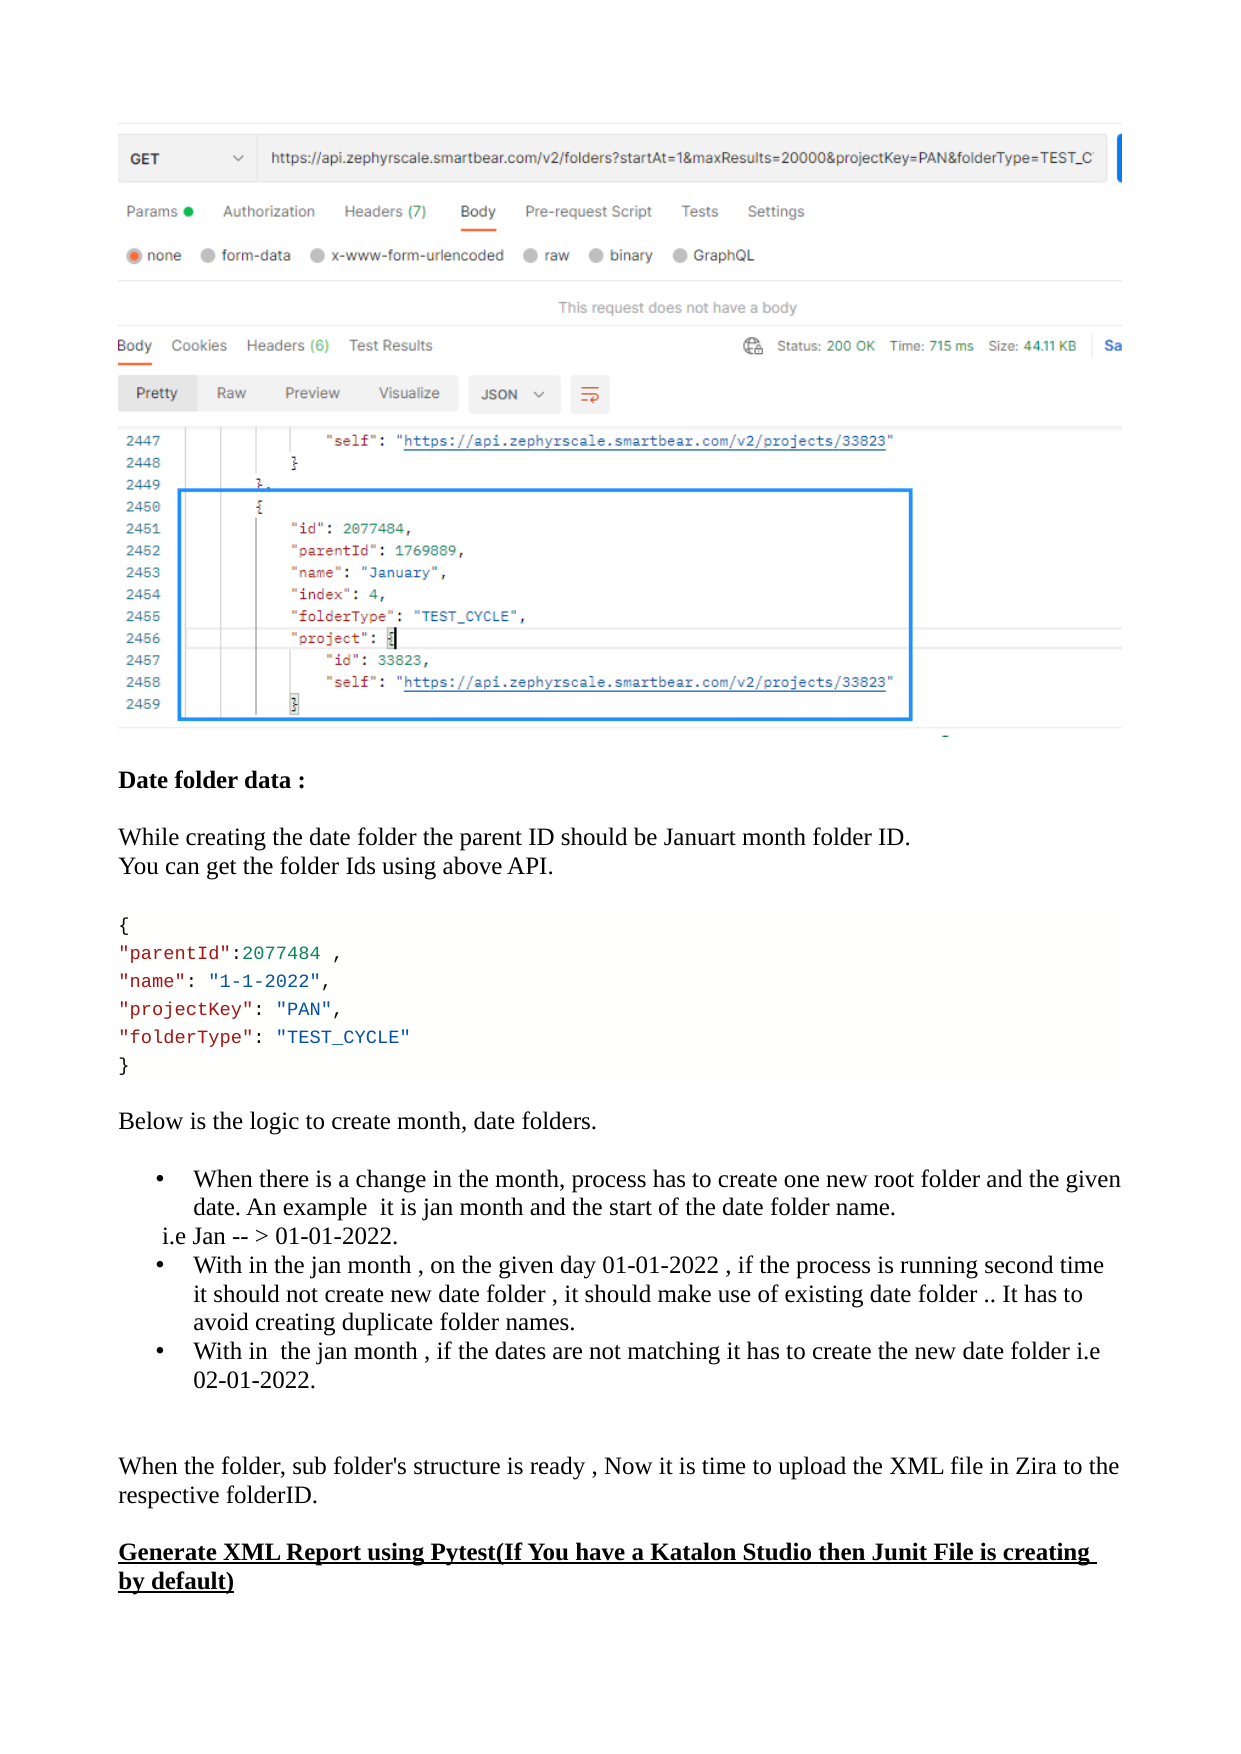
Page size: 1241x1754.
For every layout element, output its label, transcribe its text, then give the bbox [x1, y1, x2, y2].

list With in the jan month , if the dates are not matching it has to create the new date folder i.e 02-01-2022. [156, 1336, 1122, 1394]
text { [118, 909, 1122, 937]
text Date folder data : [118, 765, 1122, 794]
text "projectKey": "PAN", [118, 993, 1122, 1021]
text Generate XML Report using Pytest(If You have a Katalon Studio then Junit File is creating by default) [118, 1537, 1122, 1595]
text } [118, 1049, 1122, 1077]
text When the folder, sub folder's structure is ready , Now it is time to upload the XML file in Zira to the respective folderID. [118, 1451, 1122, 1509]
text "folderType": "TEST_CYCLE" [118, 1021, 1122, 1049]
list When there is a change in the month, process has to create one new root folder and the given date. An example it is jan month and the start of the date folder name. [156, 1164, 1122, 1221]
text You can get the folder Ids using above API. [118, 851, 1122, 880]
text i.e Jan -- > 01-01-2022. [118, 1221, 1122, 1250]
text Below is the logic to create month, date folders. [118, 1106, 1122, 1135]
text "parentId":2077484 , [118, 937, 1122, 965]
text "name": "1-1-2022", [118, 965, 1122, 993]
list With in the jan month , on the given day 01-01-2022 , if the process is running second time it should not create new date folder , it should make use of existing date folder .. It has to avoid creating duplicate folder names. [156, 1250, 1122, 1336]
text While creating the date folder the parent ID should be Januart month folder ID. [118, 822, 1122, 851]
